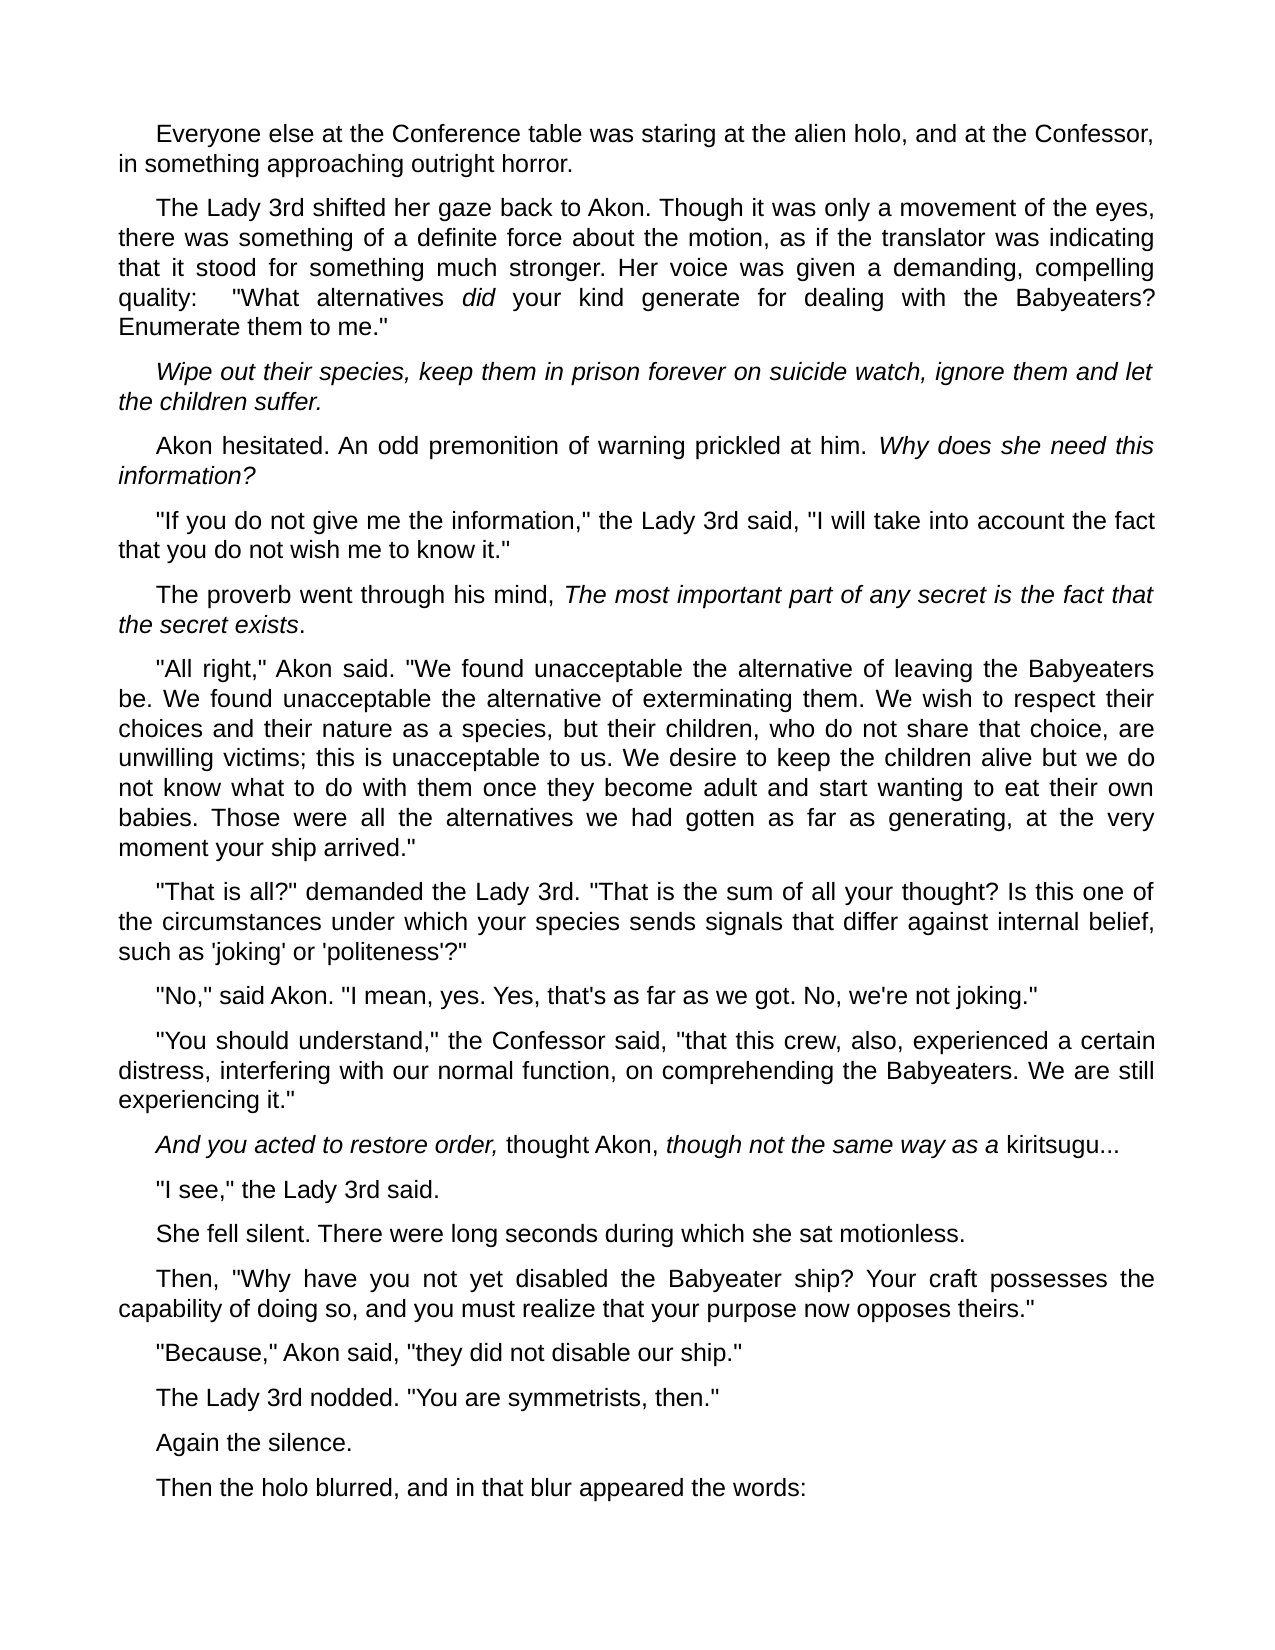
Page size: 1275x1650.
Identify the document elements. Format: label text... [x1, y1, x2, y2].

text "That is all?" demanded the Lady 3rd. "That is the sum of all your thought? Is this one of the circumstances under which your species sends signals that differ against internal belief, such as 'joking' or 'politeness'?" [118, 876, 1157, 965]
text "I see," the Lady 3rd said. [118, 1174, 1157, 1203]
text "You should understand," the Confessor said, "that this crew, also, experienced a certain distress, interfering with our normal function, on comprehending the Babyeaters. We are still experiencing it." [118, 1025, 1157, 1114]
text Again the silence. [118, 1427, 1157, 1457]
text The proverb went through his mind, The most important part of any secret is the fact that the secret exists. [118, 579, 1157, 638]
text Then, "Why have you not yet disabled the Babyeater ship? Your craft possesses the capability of doing so, and you must realize that your purpose now opposes theirs." [118, 1263, 1157, 1322]
text Akon hesitated. An odd premonition of warning prickled at him. Why does she need this information? [118, 430, 1157, 490]
text "No," said Akon. "I mean, yes. Yes, that's as far as we got. No, we're not joking." [118, 980, 1157, 1010]
text And you acted to restore order, thought Akon, though not the same way as a kiritsugu... [118, 1129, 1157, 1159]
text She fell silent. There were long seconds during which she sat motionless. [118, 1218, 1157, 1248]
text "All right," Akon said. "We found unacceptable the alternative of leaving the Babyeaters be. We found unacceptable the alternative of exterminating them. We wish to respect their choices and their nature as a species, but their children, who do not share that choice, are unwilling victims; this is unacceptable to us. We desire to keep the children alive but we do not know what to do with them once they become adult and start wanting to eat their own babies. Those were all the alternatives we had gotten as far as generating, at the very moment your ship arrived." [118, 653, 1157, 861]
text Wipe out their species, keep them in prison forever on suicide watch, ignore them and let the children suffer. [118, 356, 1157, 415]
text "Because," Akon said, "they did not disable our ship." [118, 1337, 1157, 1367]
text Everyone else at the Conference table was staring at the alien holo, and at the Confessor, in something approaching outright horror. [118, 118, 1157, 177]
text "If you do not give me the information," the Lady 3rd said, "I will take into account the fact that you do not wish me to know it." [118, 505, 1157, 564]
text The Lady 3rd shifted her gaze back to Akon. Though it was only a movement of the eyes, there was something of a definite force about the motion, as if the translator was indicating that it stood for something much stronger. Her voice was given a demanding, compelling quality: "What alternatives did your kind generate for dealing with the Babyeaters? Enumerate them to me." [118, 192, 1157, 341]
text Then the holo blurred, and in that blur appeared the words: [118, 1472, 1157, 1501]
text The Lady 3rd nodded. "You are symmetrists, then." [118, 1382, 1157, 1412]
